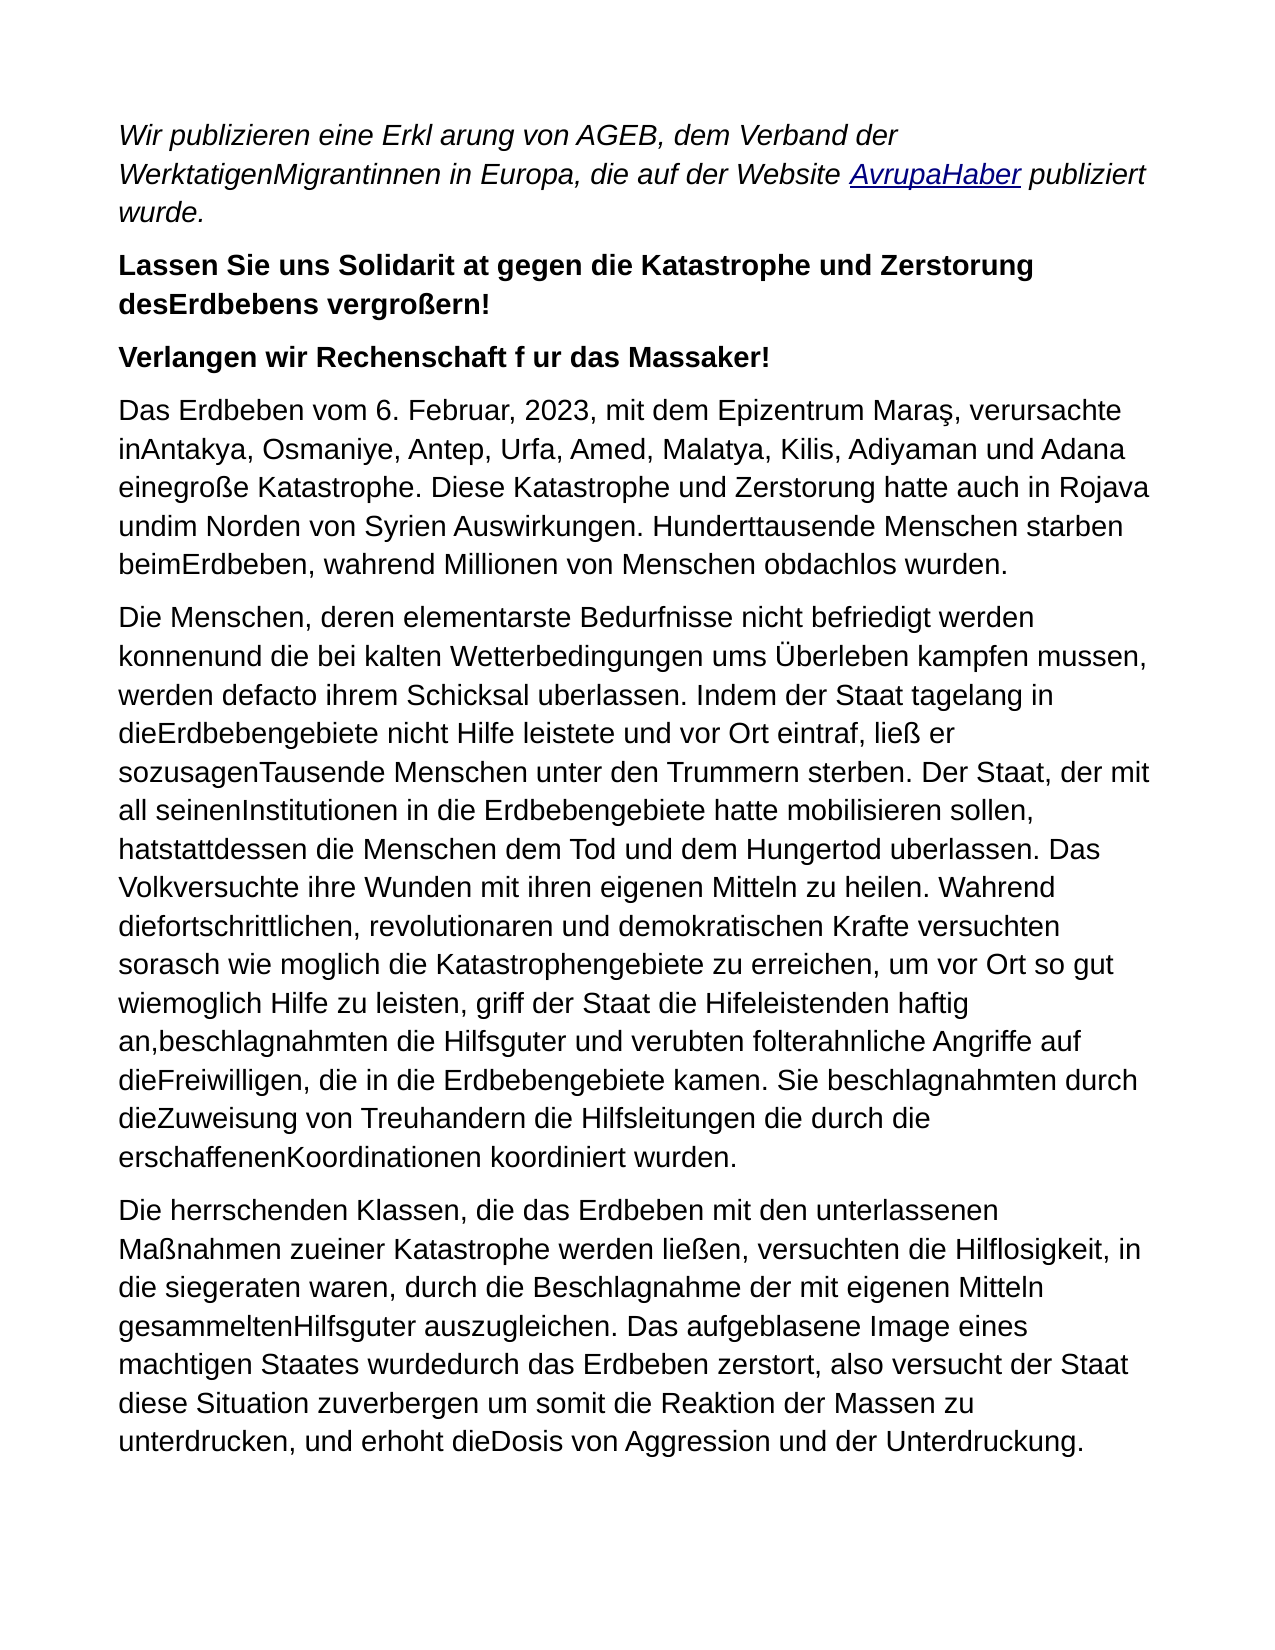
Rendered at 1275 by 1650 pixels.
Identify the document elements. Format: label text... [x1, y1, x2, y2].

text Die Menschen, deren elementarste Bedurfnisse nicht befriedigt werden konnenund die bei kalten Wetterbedingungen ums Überleben kampfen mussen, werden defacto ihrem Schicksal uberlassen. Indem der Staat tagelang in dieErdbebengebiete nicht Hilfe leistete und vor Ort eintraf, ließ er sozusagenTausende Menschen unter den Trummern sterben. Der Staat, der mit all seinenInstitutionen in die Erdbebengebiete hatte mobilisieren sollen, hatstattdessen die Menschen dem Tod und dem Hungertod uberlassen. Das Volkversuchte ihre Wunden mit ihren eigenen Mitteln zu heilen. Wahrend diefortschrittlichen, revolutionaren und demokratischen Krafte versuchten sorasch wie moglich die Katastrophengebiete zu erreichen, um vor Ort so gut wiemoglich Hilfe zu leisten, griff der Staat die Hifeleistenden haftig an,beschlagnahmten die Hilfsguter und verubten folterahnliche Angriffe auf dieFreiwilligen, die in die Erdbebengebiete kamen. Sie beschlagnahmten durch dieZuweisung von Treuhandern die Hilfsleitungen die durch die erschaffenenKoordinationen koordiniert wurden. [118, 600, 1157, 1173]
text Wir publizieren eine Erkl arung von AGEB, dem Verband der WerktatigenMigrantinnen in Europa, die auf der Website AvrupaHaber publiziert wurde. [118, 118, 1157, 229]
text Lassen Sie uns Solidarit at gegen die Katastrophe und Zerstorung desErdbebens vergroßern! [118, 248, 1157, 320]
text Die herrschenden Klassen, die das Erdbeben mit den unterlassenen Maßnahmen zueiner Katastrophe werden ließen, versuchten die Hilflosigkeit, in die siegeraten waren, durch die Beschlagnahme der mit eigenen Mitteln gesammeltenHilfsguter auszugleichen. Das aufgeblasene Image eines machtigen Staates wurdedurch das Erdbeben zerstort, also versucht der Staat diese Situation zuverbergen um somit die Reaktion der Massen zu unterdrucken, und erhoht dieDosis von Aggression und der Unterdruckung. [118, 1193, 1157, 1458]
text Das Erdbeben vom 6. Februar, 2023, mit dem Epizentrum Maraş, verursachte inAntakya, Osmaniye, Antep, Urfa, Amed, Malatya, Kilis, Adiyaman und Adana einegroße Katastrophe. Diese Katastrophe und Zerstorung hatte auch in Rojava undim Norden von Syrien Auswirkungen. Hunderttausende Menschen starben beimErdbeben, wahrend Millionen von Menschen obdachlos wurden. [118, 393, 1157, 581]
text Verlangen wir Rechenschaft f ur das Massaker! [118, 340, 1157, 373]
